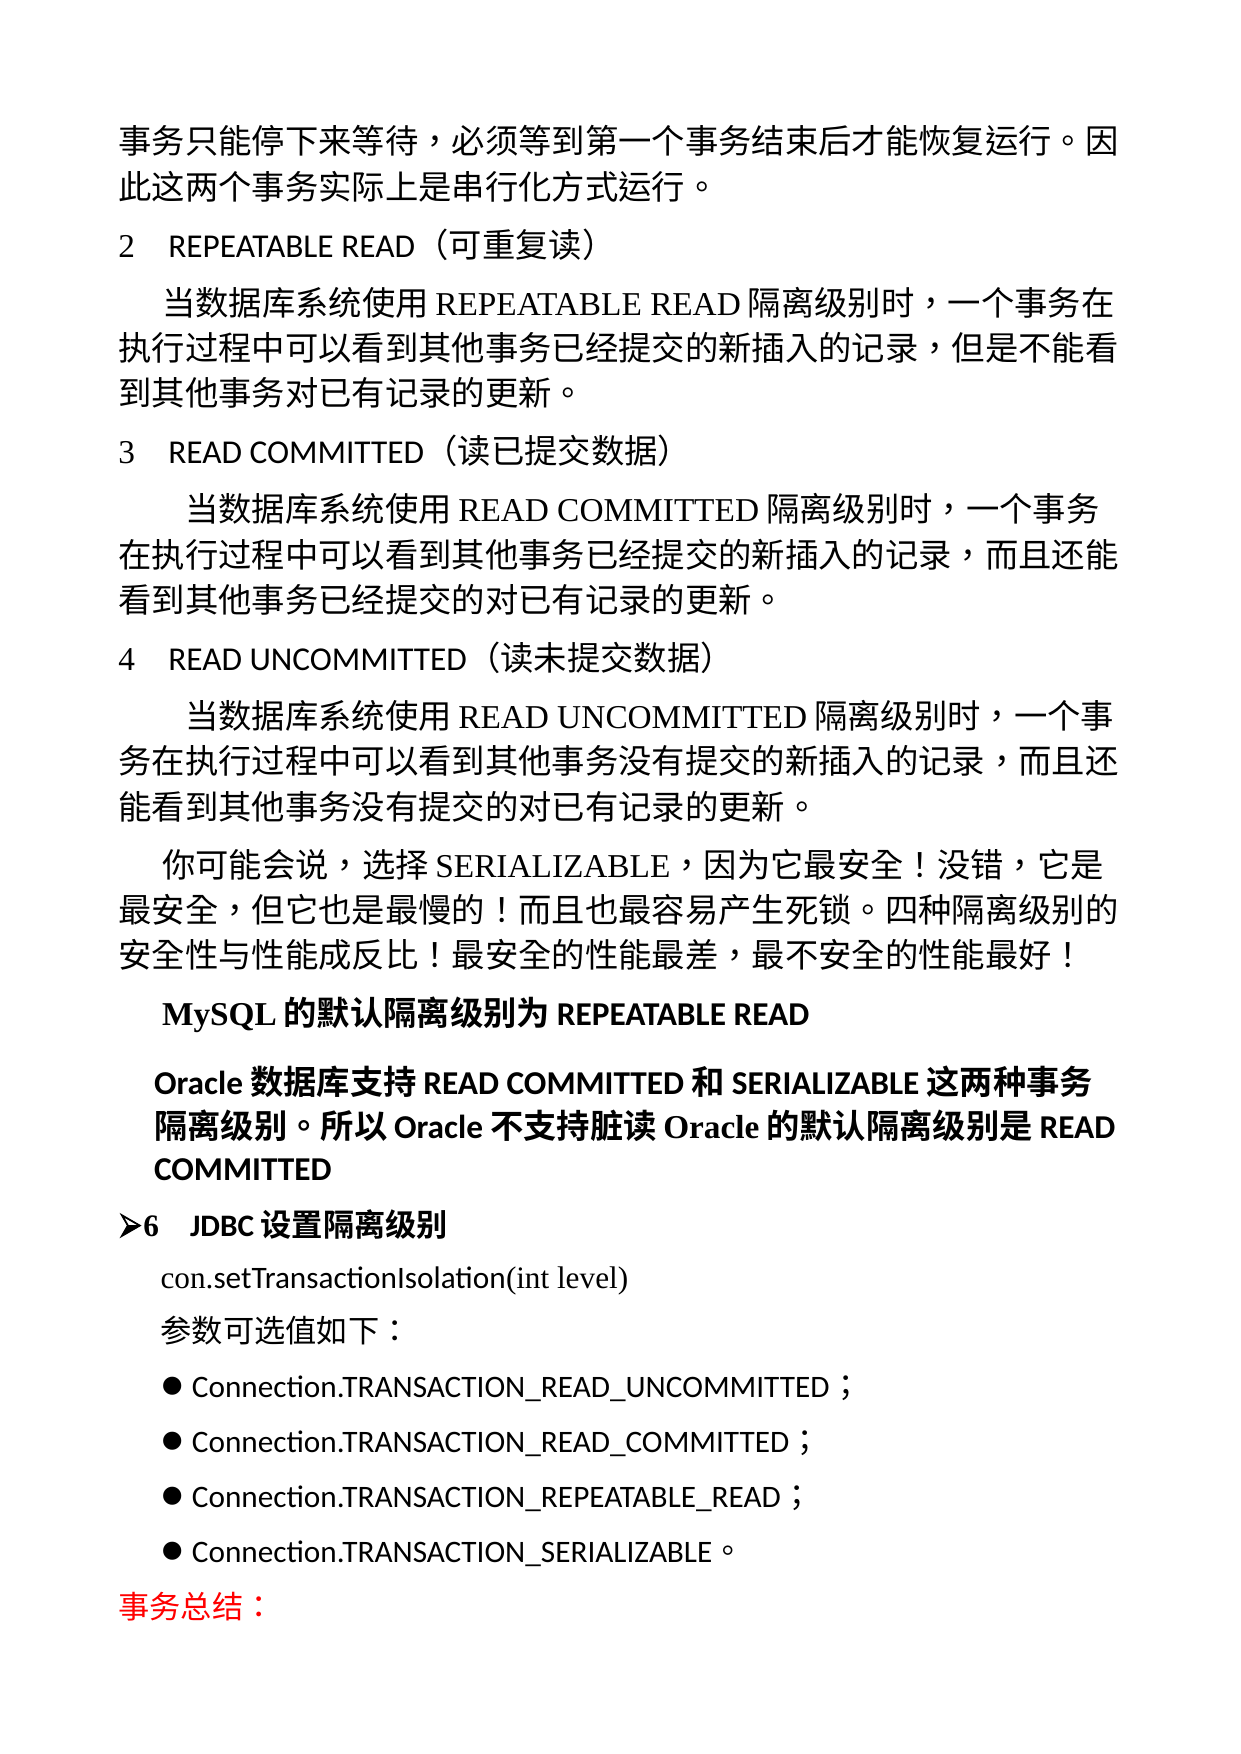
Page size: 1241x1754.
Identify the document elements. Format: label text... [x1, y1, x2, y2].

text lConnection.TRANSACTION_READ_UNCOMMITTED； [160, 1364, 1122, 1407]
text con.setTransactionIsolation(int level) [118, 1258, 1122, 1297]
text 3 READ COMMITTED（读已提交数据） [118, 428, 1122, 473]
text 事务只能停下来等待，必须等到第一个事务结束后才能恢复运行。因此这两个事务实际上是串行化方式运行。 [118, 118, 1122, 209]
text 当数据库系统使用READ COMMITTED隔离级别时，一个事务在执行过程中可以看到其他事务已经提交的新插入的记录，而且还能看到其他事务已经提交的对已有记录的更新。 [118, 486, 1122, 622]
text 当数据库系统使用REPEATABLE READ隔离级别时，一个事务在执行过程中可以看到其他事务已经提交的新插入的记录，但是不能看到其他事务对已有记录的更新。 [118, 279, 1122, 416]
text 事务总结： [118, 1584, 1122, 1627]
text 4 READ UNCOMMITTED（读未提交数据） [118, 635, 1122, 680]
text Ø6 JDBC设置隔离级别 [118, 1203, 1122, 1246]
text 你可能会说，选择SERIALIZABLE，因为它最安全！没错，它是最安全，但它也是最慢的！而且也最容易产生死锁。四种隔离级别的安全性与性能成反比！最安全的性能最差，最不安全的性能最好！ [118, 841, 1122, 978]
text lConnection.TRANSACTION_SERIALIZABLE。 [160, 1529, 1122, 1572]
text 2 REPEATABLE READ（可重复读） [118, 221, 1122, 267]
text 当数据库系统使用READ UNCOMMITTED隔离级别时，一个事务在执行过程中可以看到其他事务没有提交的新插入的记录，而且还能看到其他事务没有提交的对已有记录的更新。 [118, 693, 1122, 829]
text 参数可选值如下： [118, 1309, 1122, 1352]
text lConnection.TRANSACTION_READ_COMMITTED； [160, 1419, 1122, 1462]
text MySQL的默认隔离级别为REPEATABLE READ [118, 990, 1122, 1036]
text Oracle数据库支持READ COMMITTED 和SERIALIZABLE这两种事务隔离级别。所以Oracle不支持脏读Oracle的默认隔离级别是READ COMMITTED [154, 1062, 1122, 1189]
text lConnection.TRANSACTION_REPEATABLE_READ； [160, 1474, 1122, 1517]
